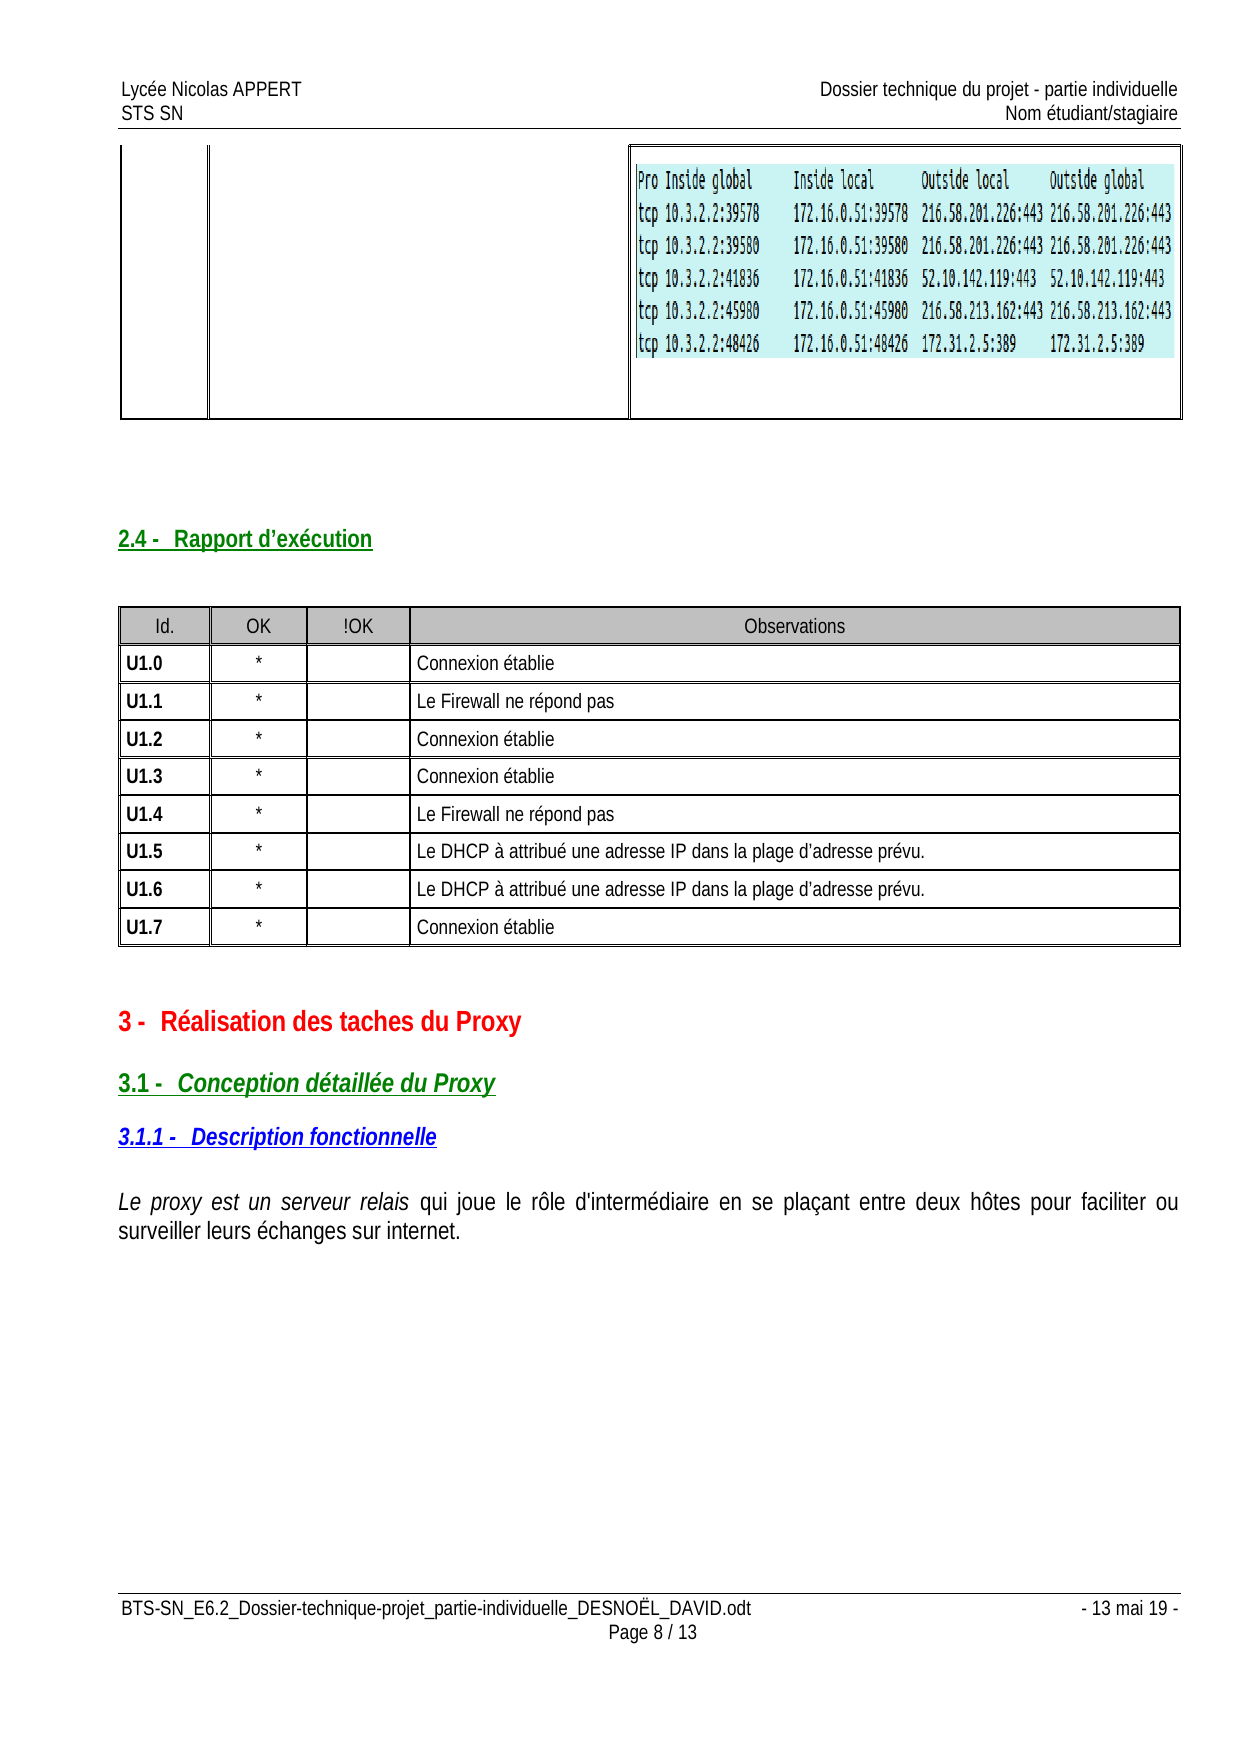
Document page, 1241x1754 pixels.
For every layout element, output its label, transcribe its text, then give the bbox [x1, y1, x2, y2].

table_cell Connexion établie [411, 909, 1179, 944]
table_cell Connexion établie [411, 759, 1179, 794]
table_cell * [212, 834, 306, 869]
table_cell Connexion établie [411, 721, 1179, 756]
table_cell * [212, 871, 306, 907]
table_cell Connexion établie [411, 646, 1179, 681]
table_cell * [212, 721, 306, 756]
table_cell Le DHCP à attribué une adresse IP dans la plage d’adresse prévu. [411, 871, 1179, 907]
table_cell [308, 759, 409, 794]
table_cell [308, 646, 409, 681]
table_cell [631, 147, 1180, 357]
table_cell U1.2 [121, 721, 209, 756]
table_cell U1.4 [121, 796, 209, 832]
table_cell U1.6 [121, 871, 209, 907]
table_cell Le DHCP à attribué une adresse IP dans la plage d’adresse prévu. [411, 834, 1179, 869]
table_cell [308, 684, 409, 719]
table_cell [308, 871, 409, 907]
table_cell * [212, 759, 306, 794]
picture [636, 164, 1175, 358]
table_cell [122, 145, 207, 418]
table_cell Le Firewall ne répond pas [411, 684, 1179, 719]
table_cell [308, 796, 409, 832]
table_cell Le Firewall ne répond pas [411, 796, 1179, 832]
subtitle Description fonctionnelle [118, 1122, 1181, 1151]
table_cell * [212, 796, 306, 832]
table_cell U1.1 [121, 684, 209, 719]
table_header OK [212, 608, 306, 643]
subtitle Réalisation des taches du Proxy [118, 1005, 1181, 1038]
table_cell [308, 721, 409, 756]
table_header !OK [308, 608, 409, 643]
table_cell [308, 834, 409, 869]
table_cell [210, 145, 628, 418]
text Le proxy est un serveur relais qui joue le rôle d'intermédiaire en se plaçant entre deux hôtes pour faciliter ou surveiller leurs échanges sur internet. [118, 1187, 1181, 1245]
table_cell U1.7 [121, 909, 209, 944]
table_header Id. [121, 608, 209, 643]
table_cell U1.5 [121, 834, 209, 869]
subtitle Rapport d’exécution [118, 524, 1181, 553]
table_cell * [212, 909, 306, 944]
table_cell U1.3 [121, 759, 209, 794]
table_cell [308, 909, 409, 944]
table_cell U1.0 [121, 646, 209, 681]
table_cell * [212, 646, 306, 681]
table_header Observations [411, 608, 1179, 643]
table_cell * [212, 684, 306, 719]
subtitle Conception détaillée du Proxy [118, 1067, 1181, 1098]
table_cell [631, 358, 1180, 418]
